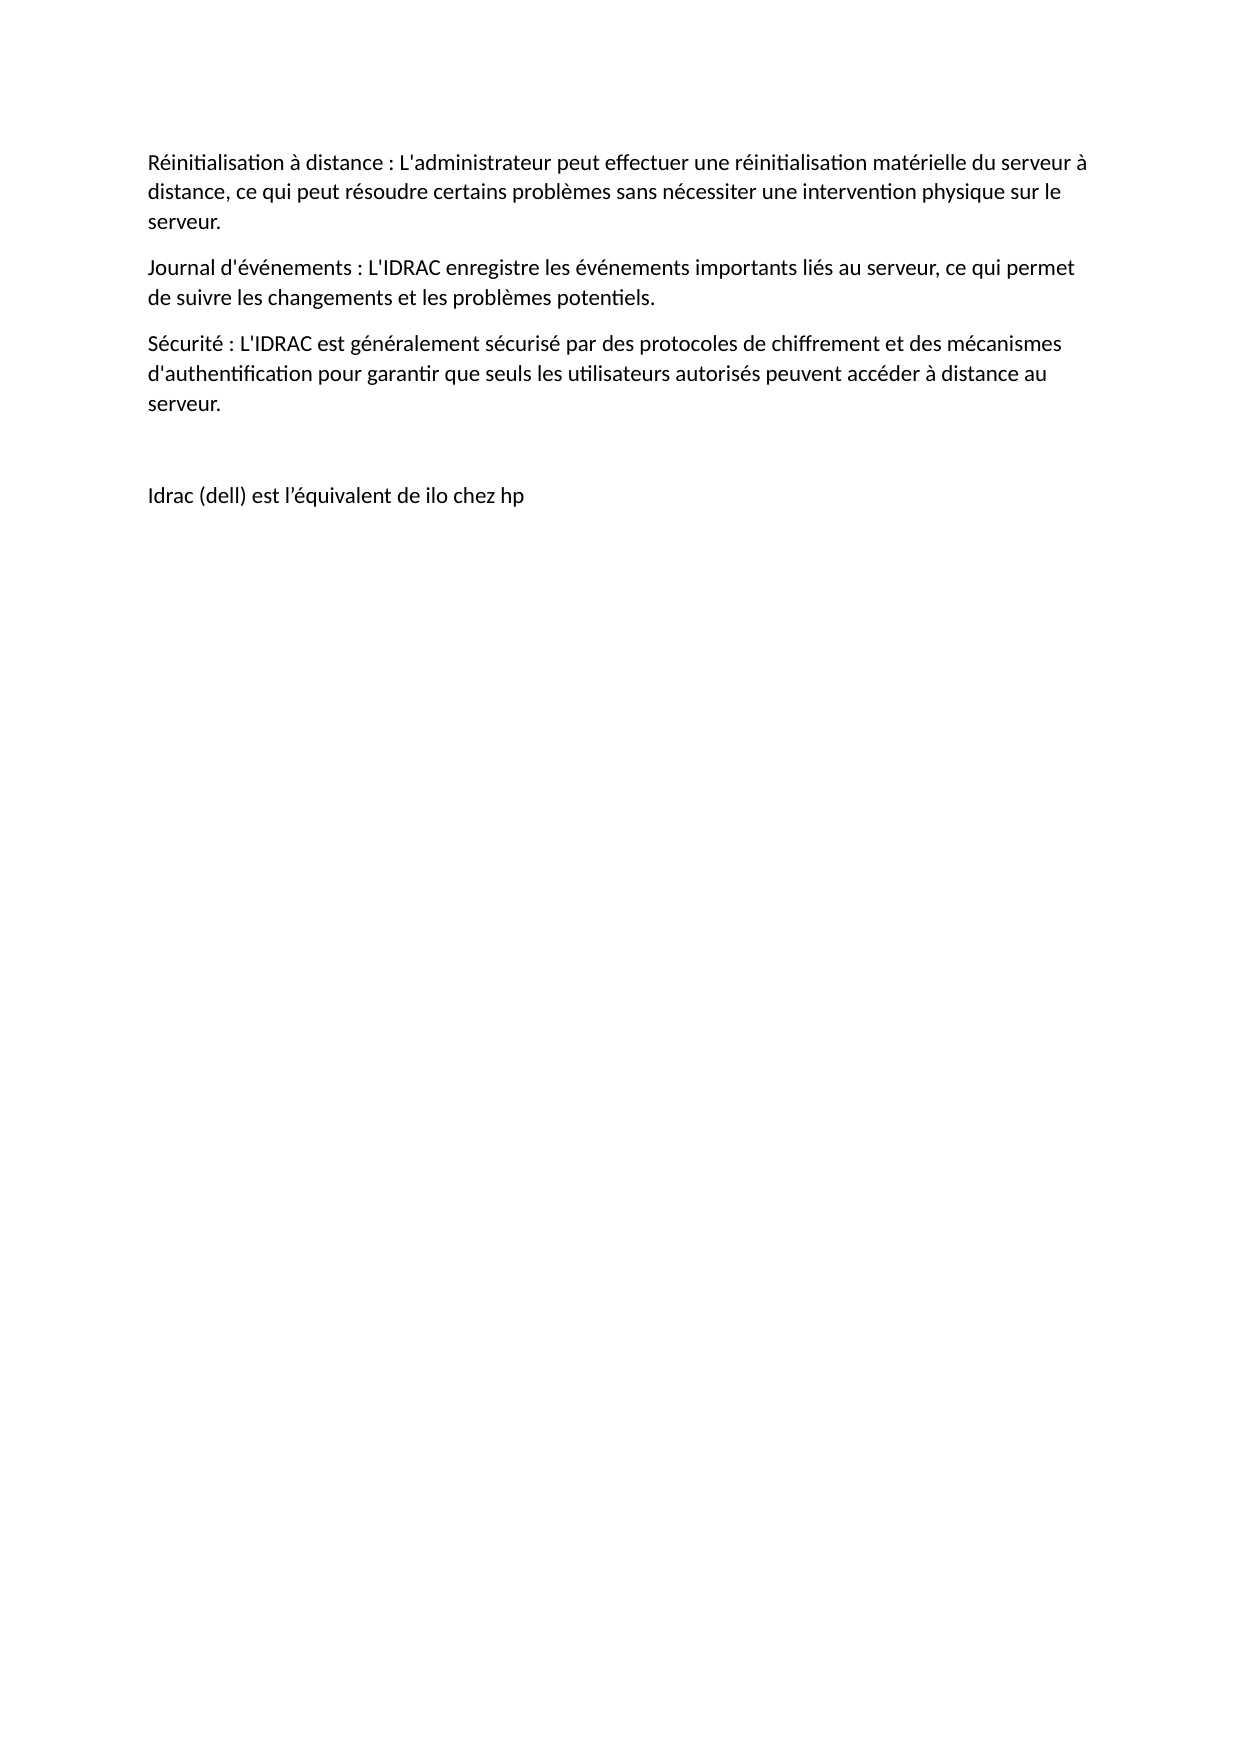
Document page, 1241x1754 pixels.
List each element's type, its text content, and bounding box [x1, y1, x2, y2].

text Journal d'événements : L'IDRAC enregistre les événements importants liés au serveur, ce qui permet de suivre les changements et les problèmes potentiels. [148, 253, 1093, 311]
text Réinitialisation à distance : L'administrateur peut effectuer une réinitialisation matérielle du serveur à distance, ce qui peut résoudre certains problèmes sans nécessiter une intervention physique sur le serveur. [148, 148, 1093, 235]
text Idrac (dell) est l’équivalent de ilo chez hp [148, 481, 1093, 509]
text Sécurité : L'IDRAC est généralement sécurisé par des protocoles de chiffrement et des mécanismes d'authentification pour garantir que seuls les utilisateurs autorisés peuvent accéder à distance au serveur. [148, 329, 1093, 417]
